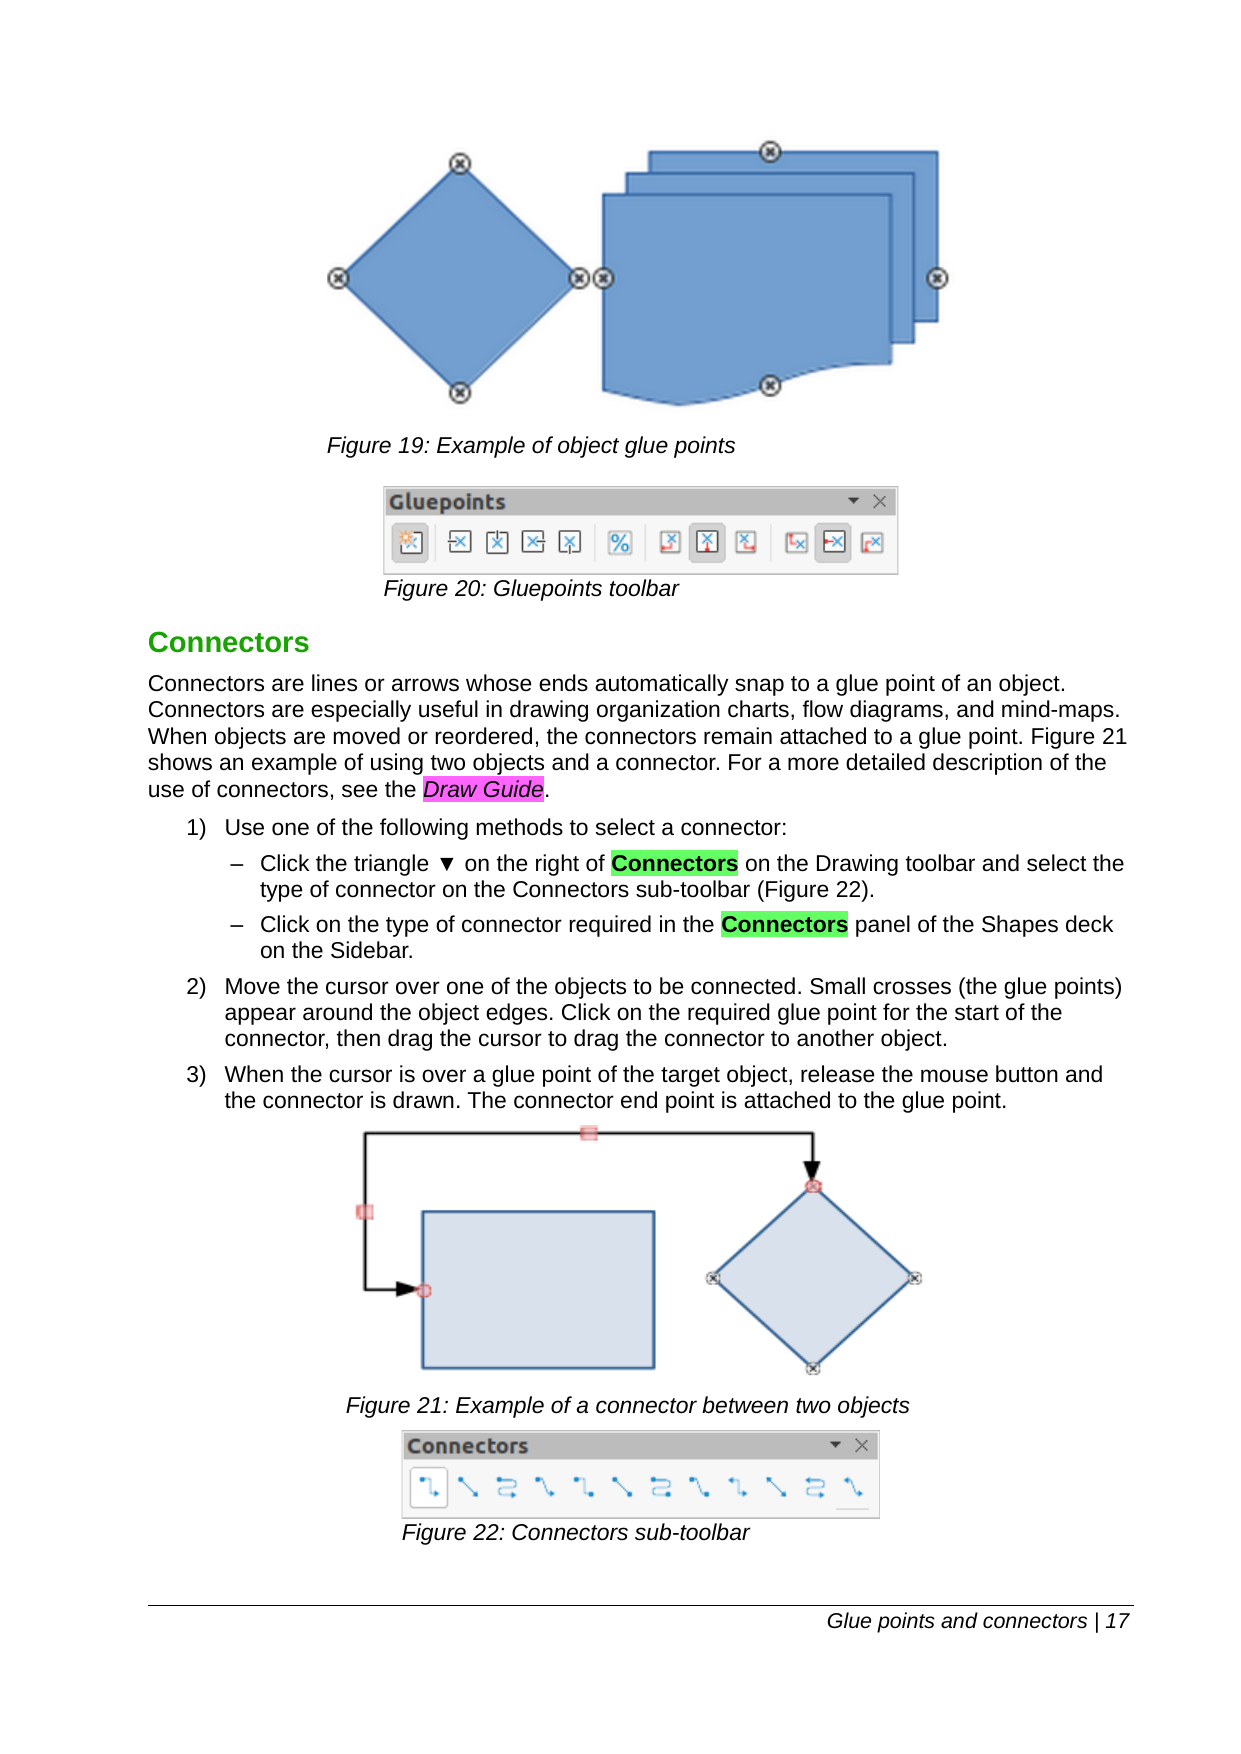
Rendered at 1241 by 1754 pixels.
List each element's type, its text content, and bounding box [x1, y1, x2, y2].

text Figure 20: Gluepoints toolbar [383, 575, 898, 601]
list Click the triangle ▼ on the right of Connectors on the Drawing toolbar and select the type of connector on the Connectors sub-toolbar (Figure 22). [230, 849, 1134, 902]
subtitle Connectors [148, 625, 1134, 658]
text Figure 22: Connectors sub-toolbar [402, 1519, 880, 1545]
list Move the cursor over one of the objects to be connected. Small crosses (the glue points) appear around the object edges. Click on the required glue point for the start of the connector, then drag the cursor to drag the connector to another object. [207, 973, 1134, 1052]
text Figure 19: Example of object glue points [327, 432, 955, 459]
picture [401, 1430, 880, 1519]
list When the cursor is over a glue point of the target object, release the mouse button and the connector is drawn. The connector end point is attached to the glue point. [207, 1061, 1134, 1113]
picture [383, 486, 899, 575]
picture [351, 1125, 930, 1380]
picture [326, 118, 956, 421]
list Click on the type of connector required in the Connectors panel of the Shapes deck on the Sidebar. [230, 911, 1134, 964]
text Connectors are lines or arrows whose ends automatically snap to a glue point of an object. Connectors are especially useful in drawing organization charts, flow diagrams, and mind-maps. When objects are moved or reordered, the connectors remain attached to a glue point. Figure 21 shows an example of using two objects and a connector. For a more detailed description of the use of connectors, see the Draw Guide. [148, 670, 1134, 802]
list Use one of the following methods to select a connector: [207, 814, 1134, 841]
text Figure 21: Example of a connector between two objects [346, 1392, 936, 1418]
